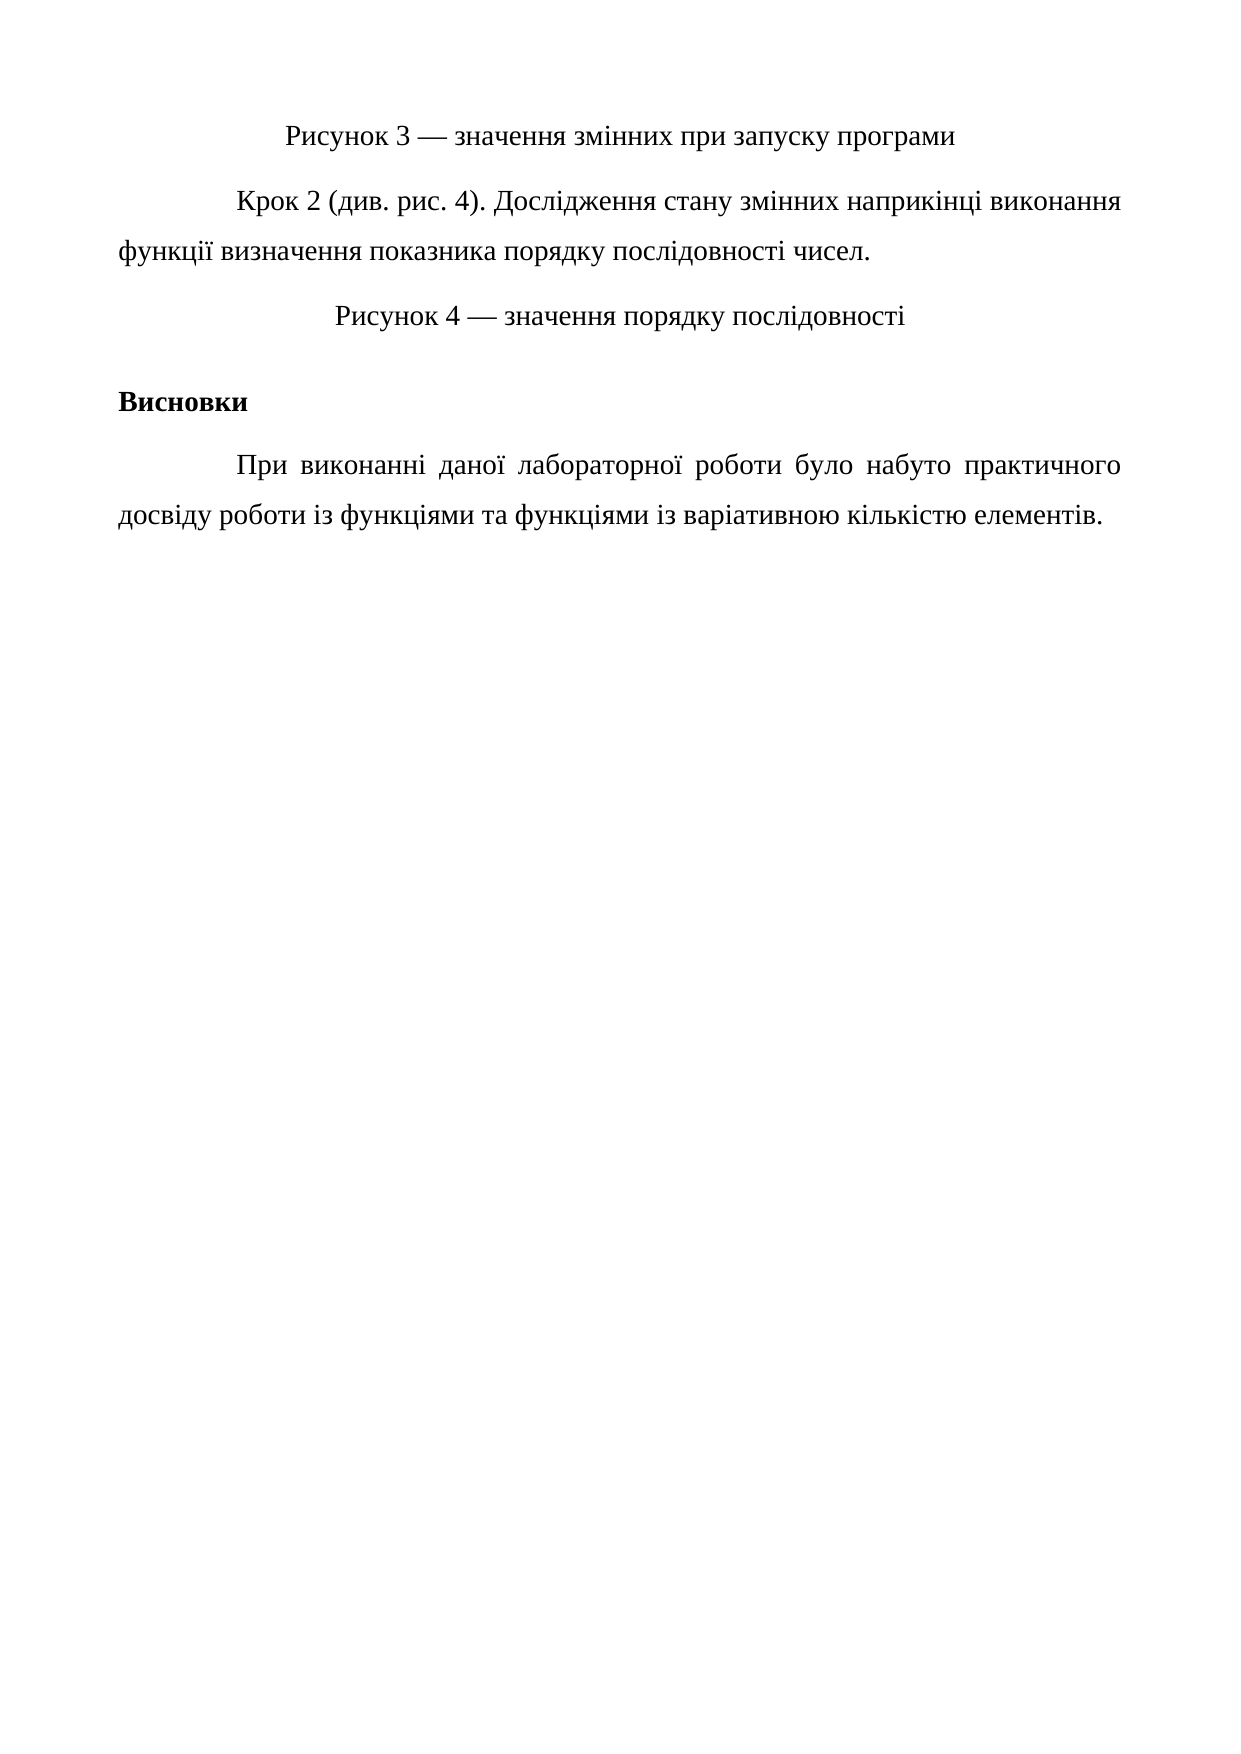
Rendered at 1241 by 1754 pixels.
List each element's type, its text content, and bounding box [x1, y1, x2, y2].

text При виконанні даної лабораторної роботи було набуто практичного досвіду роботи із функціями та функціями із варіативною кількістю елементів. [118, 447, 1122, 531]
text Рисунок 3 — значення змінних при запуску програми [118, 118, 1122, 152]
text Крок 2 (див. рис. 4). Дослідження стану змінних наприкінці виконання функції визначення показника порядку послідовності чисел. [118, 183, 1122, 267]
text Рисунок 4 — значення порядку послідовності [118, 298, 1122, 332]
text Висновки [118, 384, 1122, 417]
